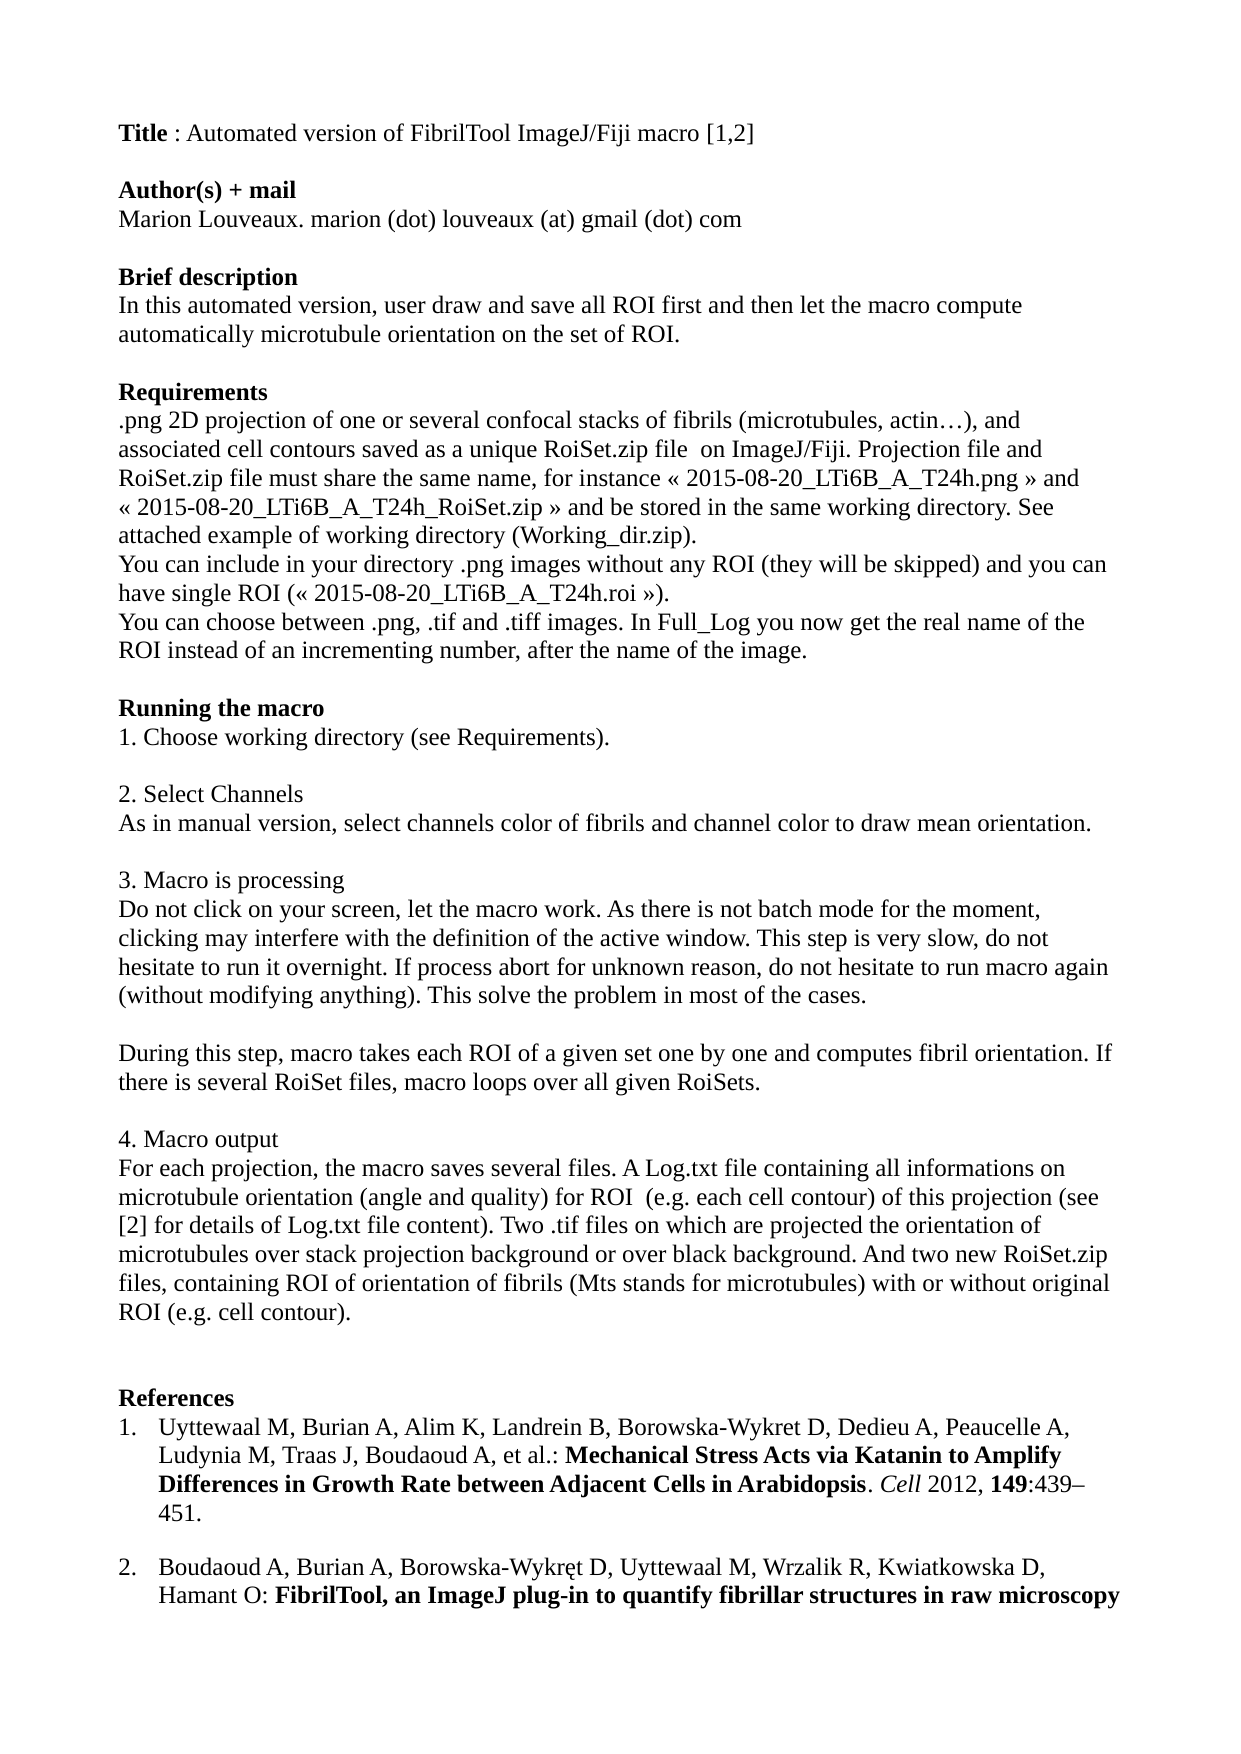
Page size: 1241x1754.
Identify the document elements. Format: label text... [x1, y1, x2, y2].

text During this step, macro takes each ROI of a given set one by one and computes fibril orientation. If there is several RoiSet files, macro loops over all given RoiSets. [118, 1038, 1122, 1096]
text References [118, 1383, 1122, 1412]
text 2. Select Channels [118, 779, 1122, 808]
text 1. Choose working directory (see Requirements). [118, 722, 1122, 751]
text Title : Automated version of FibrilTool ImageJ/Fiji macro [1,2] [118, 118, 1122, 147]
text Author(s) + mail [118, 176, 1122, 204]
text 1. Uyttewaal M, Burian A, Alim K, Landrein B, Borowska-Wykret D, Dedieu A, Peaucelle A, Ludynia M, Traas J, Boudaoud A, et al.: Mechanical Stress Acts via Katanin to Amplify Differences in Growth Rate between Adjacent Cells in Arabidopsis. Cell 2012, 149:439–451. [118, 1412, 1122, 1527]
text Marion Louveaux. marion (dot) louveaux (at) gmail (dot) com [118, 204, 1122, 233]
text Requirements [118, 377, 1122, 406]
text 3. Macro is processing [118, 866, 1122, 894]
text You can choose between .png, .tif and .tiff images. In Full_Log you now get the real name of the ROI instead of an incrementing number, after the name of the image. [118, 607, 1122, 664]
text 4. Macro output [118, 1124, 1122, 1153]
text 2. Boudaoud A, Burian A, Borowska-Wykręt D, Uyttewaal M, Wrzalik R, Kwiatkowska D, Hamant O: FibrilTool, an ImageJ plug-in to quantify fibrillar structures in raw microscopy [118, 1552, 1122, 1609]
text As in manual version, select channels color of fibrils and channel color to draw mean orientation. [118, 808, 1122, 837]
text .png 2D projection of one or several confocal stacks of fibrils (microtubules, actin…), and associated cell contours saved as a unique RoiSet.zip file on ImageJ/Fiji. Projection file and RoiSet.zip file must share the same name, for instance « 2015-08-20_LTi6B_A_T24h.png » and « 2015-08-20_LTi6B_A_T24h_RoiSet.zip » and be stored in the same working directory. See attached example of working directory (Working_dir.zip). [118, 406, 1122, 549]
text In this automated version, user draw and save all ROI first and then let the macro compute automatically microtubule orientation on the set of ROI. [118, 291, 1122, 348]
text Running the macro [118, 693, 1122, 722]
text For each projection, the macro saves several files. A Log.txt file containing all informations on microtubule orientation (angle and quality) for ROI (e.g. each cell contour) of this projection (see [2] for details of Log.txt file content). Two .tif files on which are projected the orientation of microtubules over stack projection background or over black background. And two new RoiSet.zip files, containing ROI of orientation of fibrils (Mts stands for microtubules) with or without original ROI (e.g. cell contour). [118, 1153, 1122, 1326]
text You can include in your directory .png images without any ROI (they will be skipped) and you can have single ROI (« 2015-08-20_LTi6B_A_T24h.roi »). [118, 549, 1122, 607]
text Brief description [118, 262, 1122, 291]
text Do not click on your screen, let the macro work. As there is not batch mode for the moment, clicking may interfere with the definition of the active window. This step is very slow, do not hesitate to run it overnight. If process abort for unknown reason, do not hesitate to run macro again (without modifying anything). This solve the problem in most of the cases. [118, 894, 1122, 1009]
